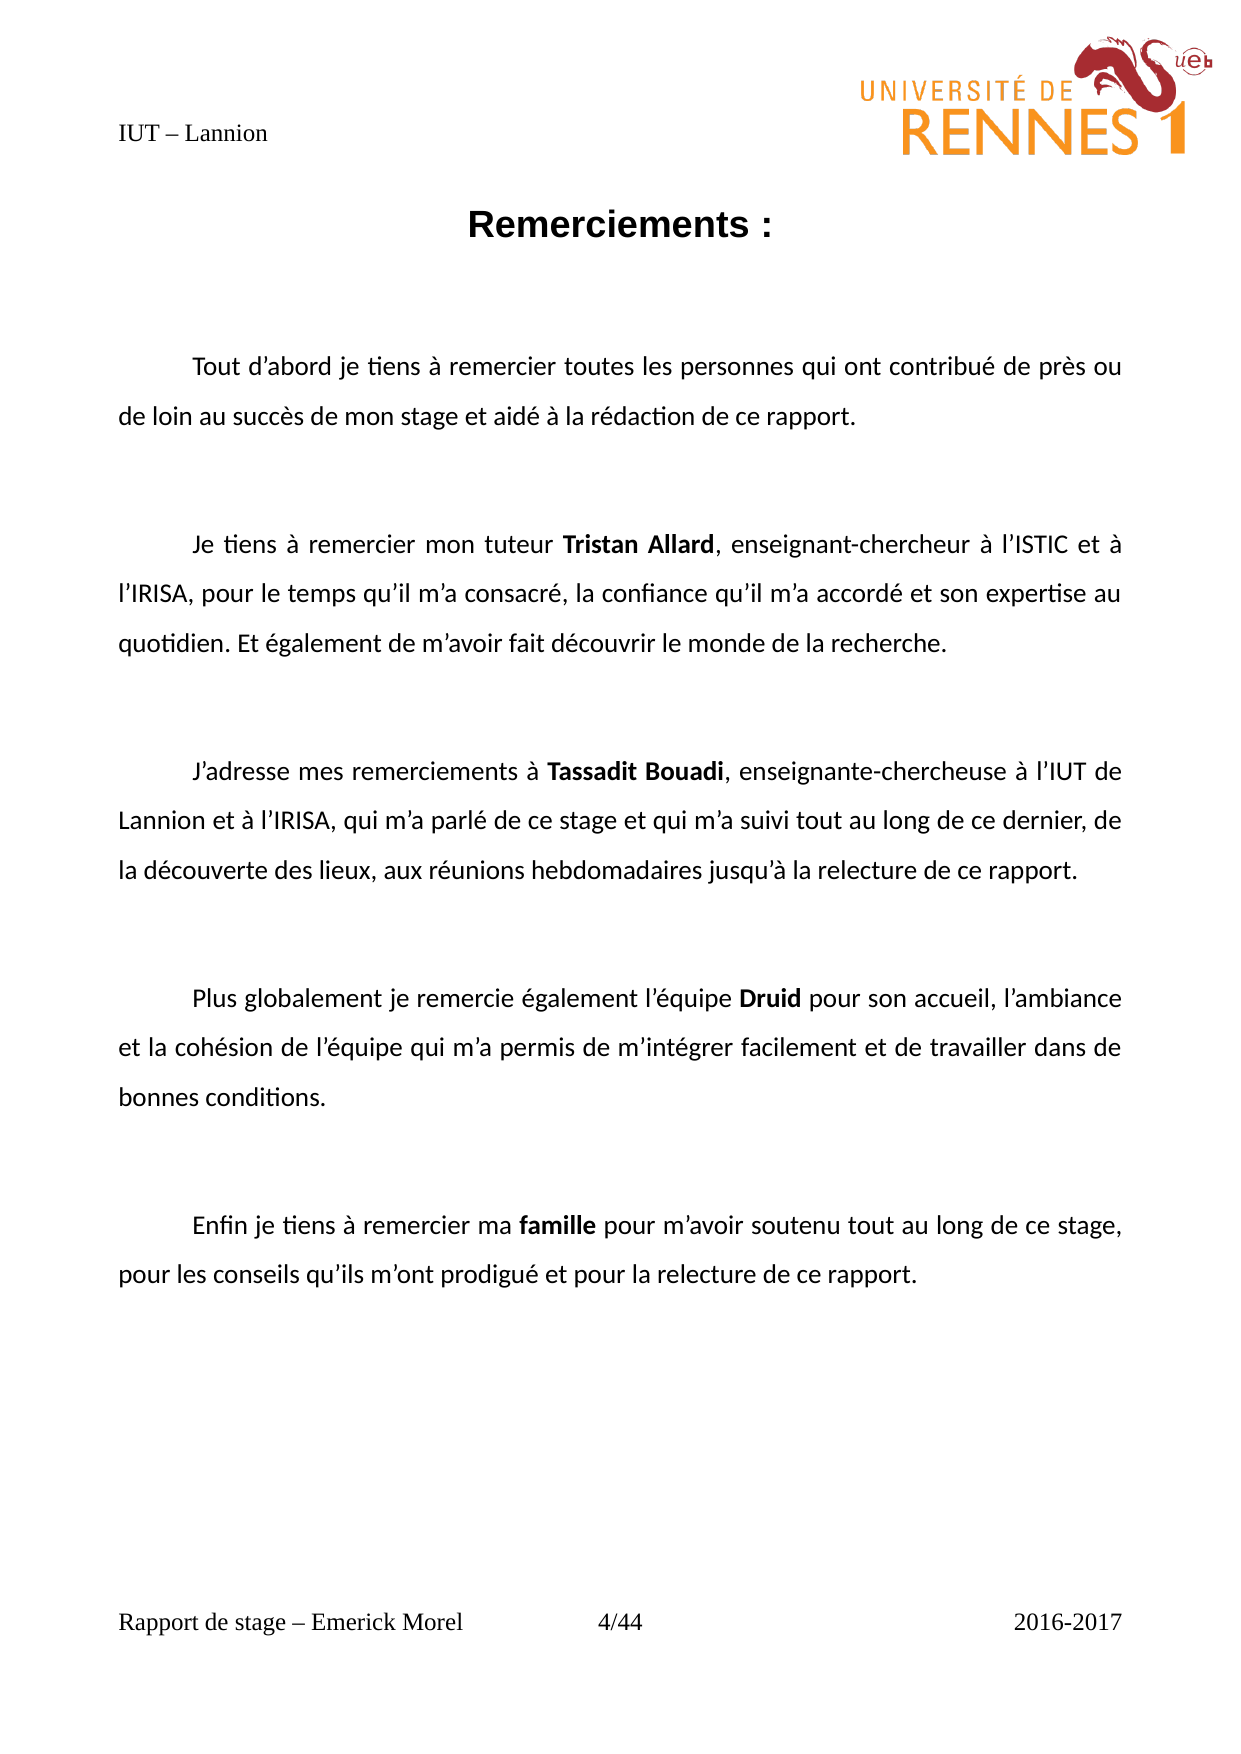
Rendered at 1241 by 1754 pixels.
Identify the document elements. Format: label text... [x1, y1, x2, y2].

subtitle Remerciements : [118, 201, 1122, 245]
picture [858, 34, 1214, 157]
text Tout d’abord je tiens à remercier toutes les personnes qui ont contribué de près ou de loin au succès de mon stage et aidé à la rédaction de ce rapport. [118, 349, 1122, 432]
text Je tiens à remercier mon tuteur Tristan Allard, enseignant-chercheur à l’ISTIC et à l’IRISA, pour le temps qu’il m’a consacré, la confiance qu’il m’a accordé et son expertise au quotidien. Et également de m’avoir fait découvrir le monde de la recherche. [118, 527, 1122, 659]
text Plus globalement je remercie également l’équipe Druid pour son accueil, l’ambiance et la cohésion de l’équipe qui m’a permis de m’intégrer facilement et de travailler dans de bonnes conditions. [118, 981, 1122, 1113]
text Enfin je tiens à remercier ma famille pour m’avoir soutenu tout au long de ce stage, pour les conseils qu’ils m’ont prodigué et pour la relecture de ce rapport. [118, 1208, 1122, 1291]
text J’adresse mes remerciements à Tassadit Bouadi, enseignante-chercheuse à l’IUT de Lannion et à l’IRISA, qui m’a parlé de ce stage et qui m’a suivi tout au long de ce dernier, de la découverte des lieux, aux réunions hebdomadaires jusqu’à la relecture de ce rapport. [118, 754, 1122, 886]
